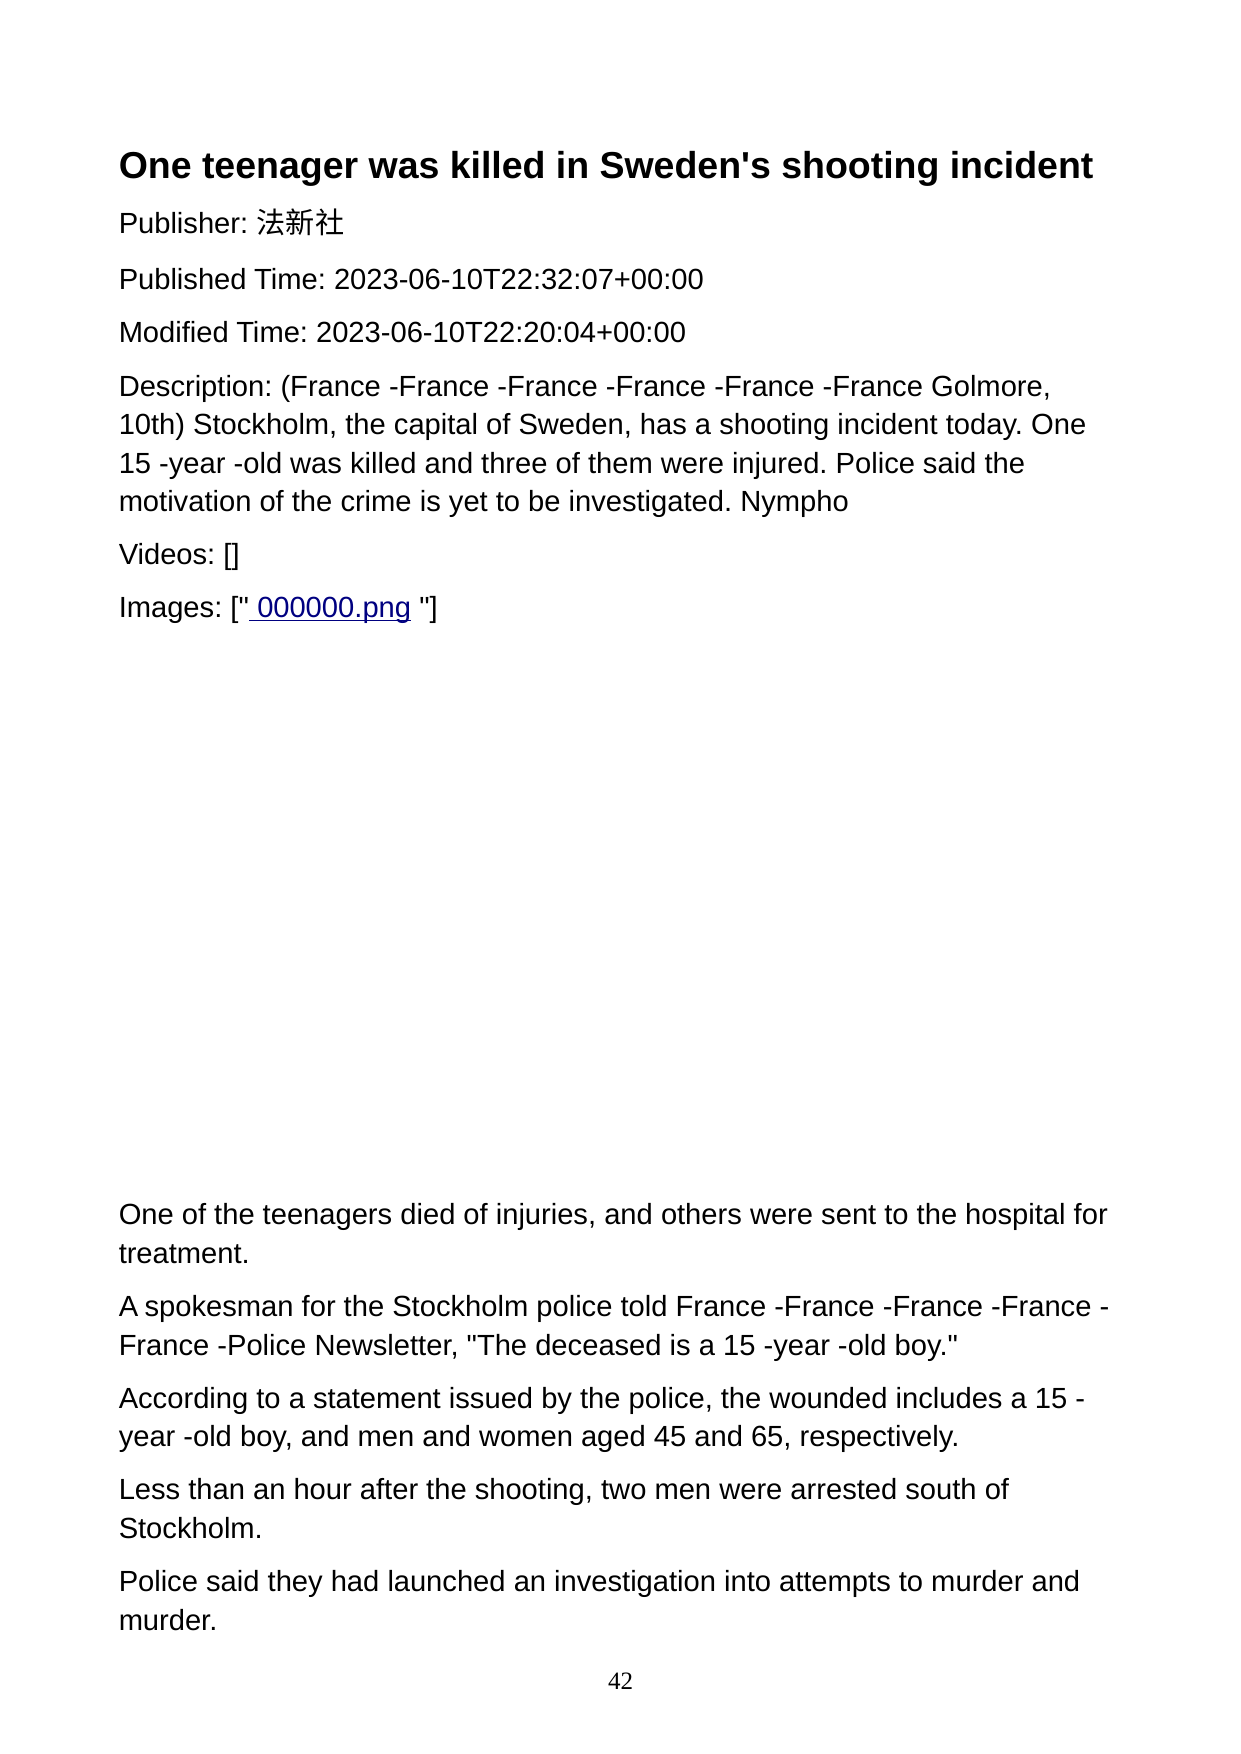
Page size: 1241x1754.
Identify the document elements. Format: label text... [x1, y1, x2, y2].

text According to a statement issued by the police, the wounded includes a 15 -year -old boy, and men and women aged 45 and 65, respectively. [118, 1381, 1122, 1453]
text Less than an hour after the shooting, two men were arrested south of Stockholm. [118, 1472, 1122, 1544]
subtitle One teenager was killed in Sweden's shooting incident [118, 143, 1122, 187]
text Modified Time: 2023-06-10T22:20:04+00:00 [118, 315, 1122, 349]
text Police said they had launched an investigation into attempts to murder and murder. [118, 1564, 1122, 1636]
text Publisher: 法新社 [118, 199, 1122, 241]
text A spokesman for the Stockholm police told France -France -France -France -France -Police Newsletter, "The deceased is a 15 -year -old boy." [118, 1289, 1122, 1361]
text Published Time: 2023-06-10T22:32:07+00:00 [118, 262, 1122, 296]
text Videos: [] [118, 537, 1122, 571]
text Description: (France -France -France -France -France -France Golmore, 10th) Stockholm, the capital of Sweden, has a shooting incident today. One 15 -year -old was killed and three of them were injured. Police said the motivation of the crime is yet to be investigated. Nympho [118, 368, 1122, 518]
text One of the teenagers died of injuries, and others were sent to the hospital for treatment. [118, 643, 1122, 1269]
text Images: [" 000000.png "] [118, 590, 1122, 624]
